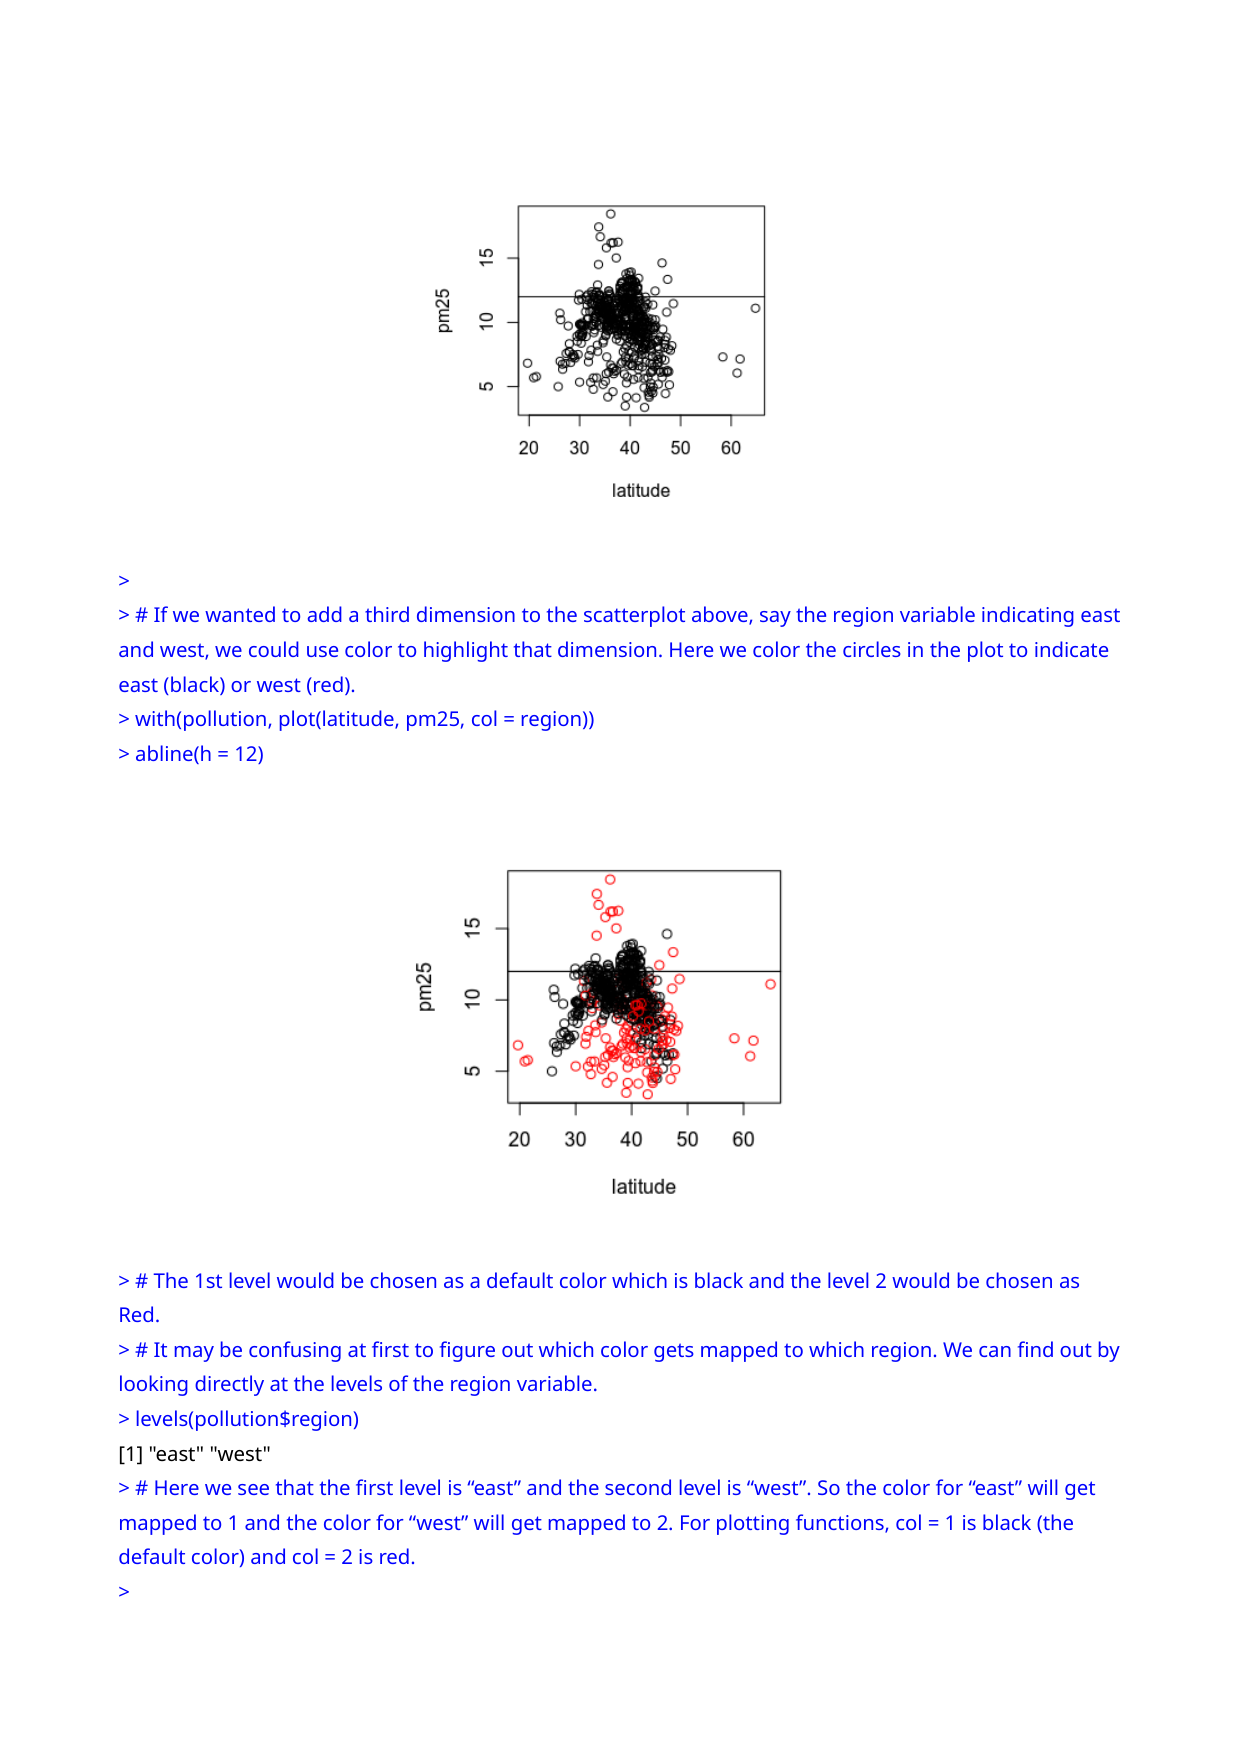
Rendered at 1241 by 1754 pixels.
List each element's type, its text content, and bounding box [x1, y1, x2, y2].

text > with(pollution, plot(latitude, pm25, col = region)) [118, 705, 1122, 732]
text > [118, 1578, 1122, 1605]
text > # The 1st level would be chosen as a default color which is black and the level 2 would be chosen as Red. [118, 1266, 1122, 1329]
text > # If we wanted to add a third dimension to the scatterplot above, say the region variable indicating east and west, we could use color to highlight that dimension. Here we color the circles in the plot to indicate east (black) or west (red). [118, 601, 1122, 698]
text > abline(h = 12) [118, 739, 1122, 767]
text > # It may be confusing at first to figure out which color gets mapped to which region. We can find out by looking directly at the levels of the region variable. [118, 1336, 1122, 1398]
text > # Here we see that the first level is “east” and the second level is “west”. So the color for “east” will get mapped to 1 and the color for “west” will get mapped to 2. For plotting functions, col = 1 is black (the default color) and col = 2 is red. [118, 1474, 1122, 1571]
text [1] "east" "west" [118, 1439, 1122, 1467]
text > levels(pollution$region) [118, 1405, 1122, 1432]
text > [118, 566, 1122, 594]
picture [410, 773, 830, 1225]
picture [430, 118, 810, 525]
